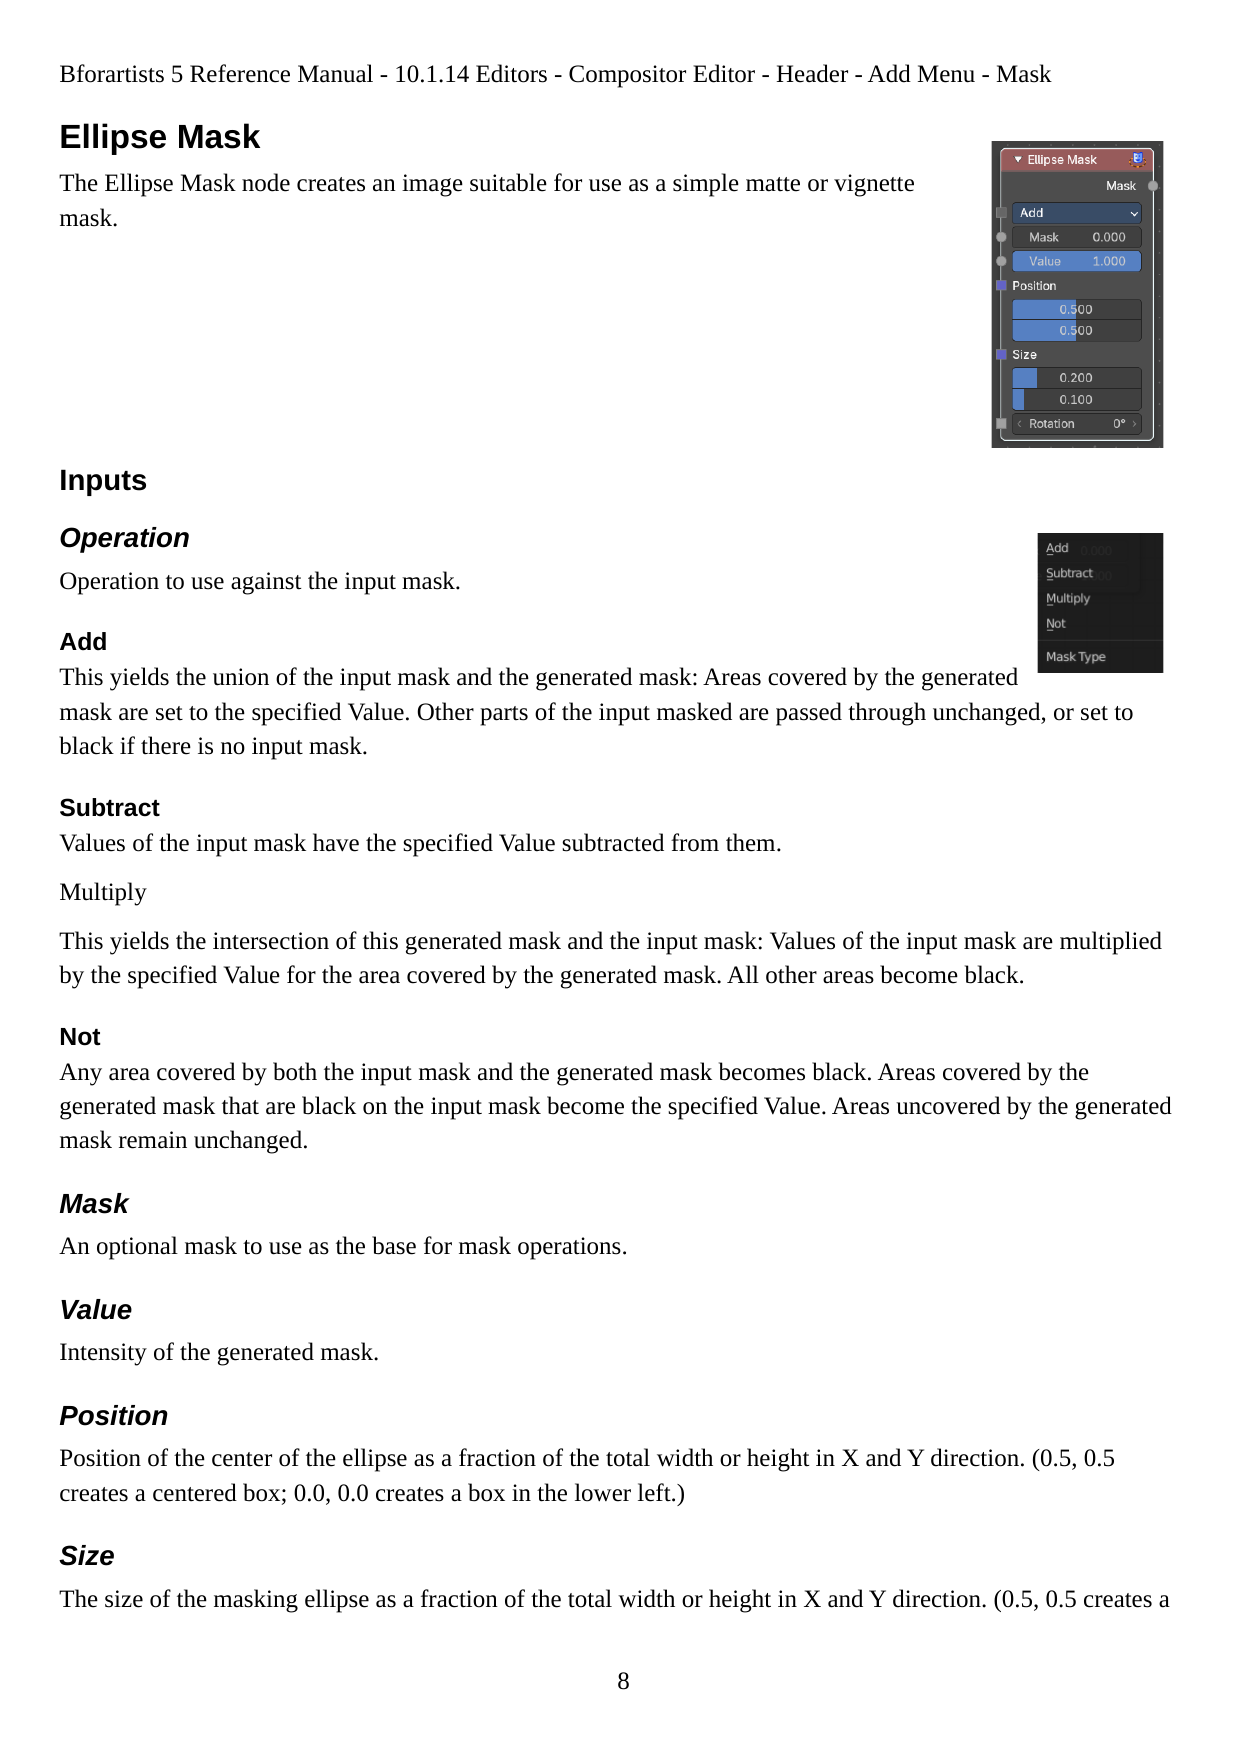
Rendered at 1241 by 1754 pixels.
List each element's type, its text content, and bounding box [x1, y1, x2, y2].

subtitle Size [59, 1539, 1181, 1571]
text This yields the union of the input mask and the generated mask: Areas covered by the generated mask are set to the specified Value. Other parts of the input masked are passed through unchanged, or set to black if there is no input mask. [59, 662, 1181, 760]
subtitle [1164, 627, 1181, 656]
subtitle Inputs [59, 463, 1181, 497]
text The Ellipse Mask node creates an image suitable for use as a simple matte or vignette mask. [59, 168, 991, 232]
text Intensity of the generated mask. [59, 1337, 1181, 1366]
text This yields the intersection of this generated mask and the input mask: Values of the input mask are multiplied by the specified Value for the area covered by the generated mask. All other areas become black. [59, 926, 1181, 989]
subtitle Not [59, 1022, 1181, 1050]
text An optional mask to use as the base for mask operations. [59, 1231, 1181, 1260]
subtitle Operation [59, 522, 1181, 553]
text Any area covered by both the input mask and the generated mask becomes black. Areas covered by the generated mask that are black on the input mask become the specified Value. Areas uncovered by the generated mask remain unchanged. [59, 1057, 1181, 1154]
text Values of the input mask have the specified Value subtracted from them. [59, 828, 1181, 856]
subtitle Value [59, 1293, 1181, 1325]
subtitle Ellipse Mask [59, 117, 1181, 156]
subtitle Mask [59, 1187, 1181, 1219]
subtitle Subtract [59, 793, 1181, 821]
picture [991, 141, 1164, 448]
text The size of the masking ellipse as a fraction of the total width or height in X and Y direction. (0.5, 0.5 creates a [59, 1584, 1181, 1612]
subtitle Add [59, 627, 1037, 656]
text Position of the center of the ellipse as a fraction of the total width or height in X and Y direction. (0.5, 0.5 creates a centered box; 0.0, 0.0 creates a box in the lower left.) [59, 1443, 1181, 1507]
text Operation to use against the input mask. [59, 566, 1037, 595]
subtitle Position [59, 1399, 1181, 1431]
picture [1037, 533, 1164, 673]
text Multiply [59, 877, 1181, 905]
